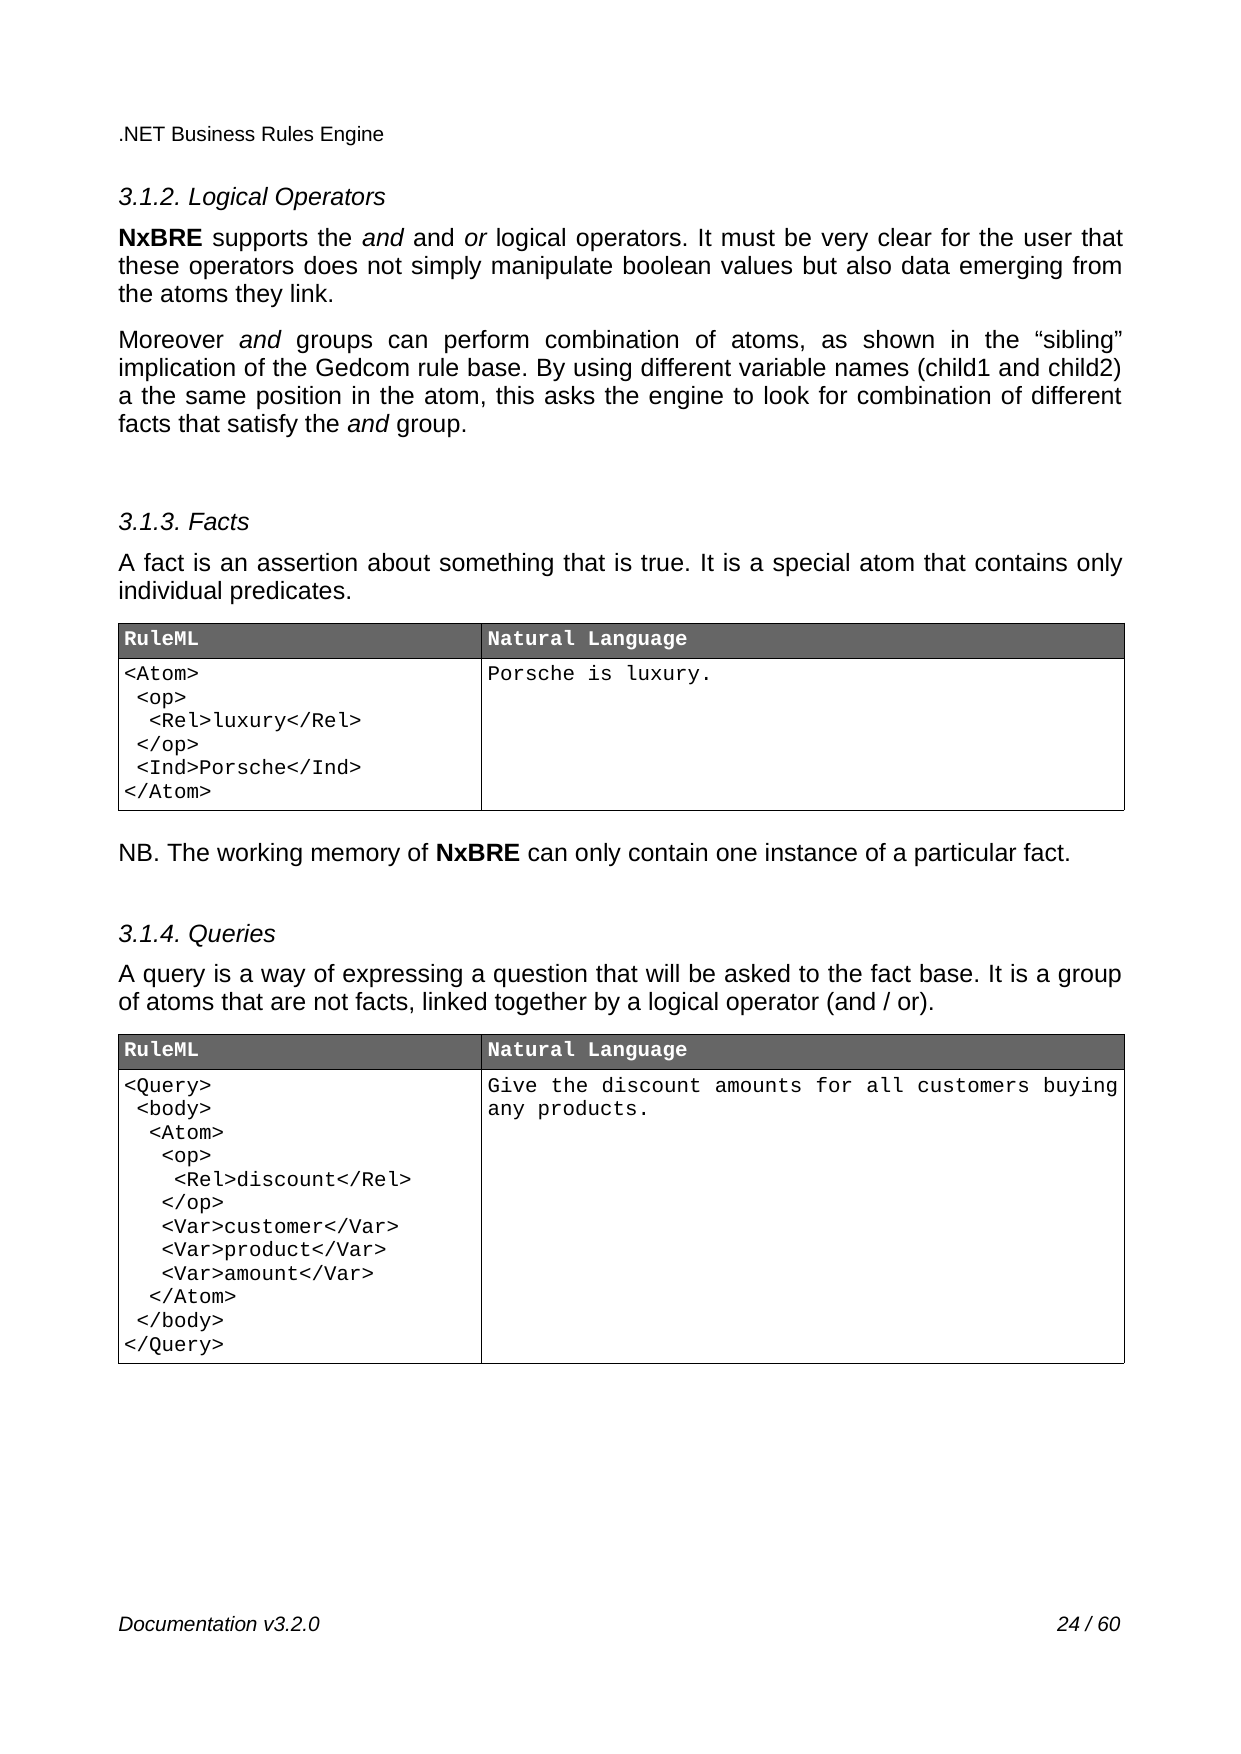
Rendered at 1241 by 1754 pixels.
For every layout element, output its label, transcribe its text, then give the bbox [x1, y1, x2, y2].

subtitle Queries [118, 919, 1124, 947]
table_cell <Atom> <op> <Rel>luxury</Rel> </op> <Ind>Porsche</Ind> </Atom> [119, 659, 481, 810]
text NB. The working memory of NxBRE can only contain one instance of a particular fact. [118, 838, 1124, 866]
text NxBRE supports the and and or logical operators. It must be very clear for the user that these operators does not simply manipulate boolean values but also data emerging from the atoms they link. [118, 223, 1124, 308]
table_header Natural Language [482, 1035, 1124, 1069]
table_cell Porsche is luxury. [482, 659, 1124, 810]
text A fact is an assertion about something that is true. It is a special atom that contains only individual predicates. [118, 549, 1124, 605]
subtitle Facts [118, 508, 1124, 536]
table_cell <Query> <body> <Atom> <op> <Rel>discount</Rel> </op> <Var>customer</Var> <Var>product</Var> <Var>amount</Var> </Atom> </body> </Query> [119, 1070, 481, 1363]
table_header Natural Language [482, 624, 1124, 658]
subtitle Logical Operators [118, 183, 1124, 211]
table_header RuleML [119, 1035, 481, 1069]
text A query is a way of expressing a question that will be asked to the fact base. It is a group of atoms that are not facts, linked together by a logical operator (and / or). [118, 960, 1124, 1016]
table_cell Give the discount amounts for all customers buying any products. [482, 1070, 1124, 1363]
table_header RuleML [119, 624, 481, 658]
text Moreover and groups can perform combination of atoms, as shown in the “sibling” implication of the Gedcom rule base. By using different variable names (child1 and child2) a the same position in the atom, this asks the engine to look for combination of different facts that satisfy the and group. [118, 325, 1124, 437]
